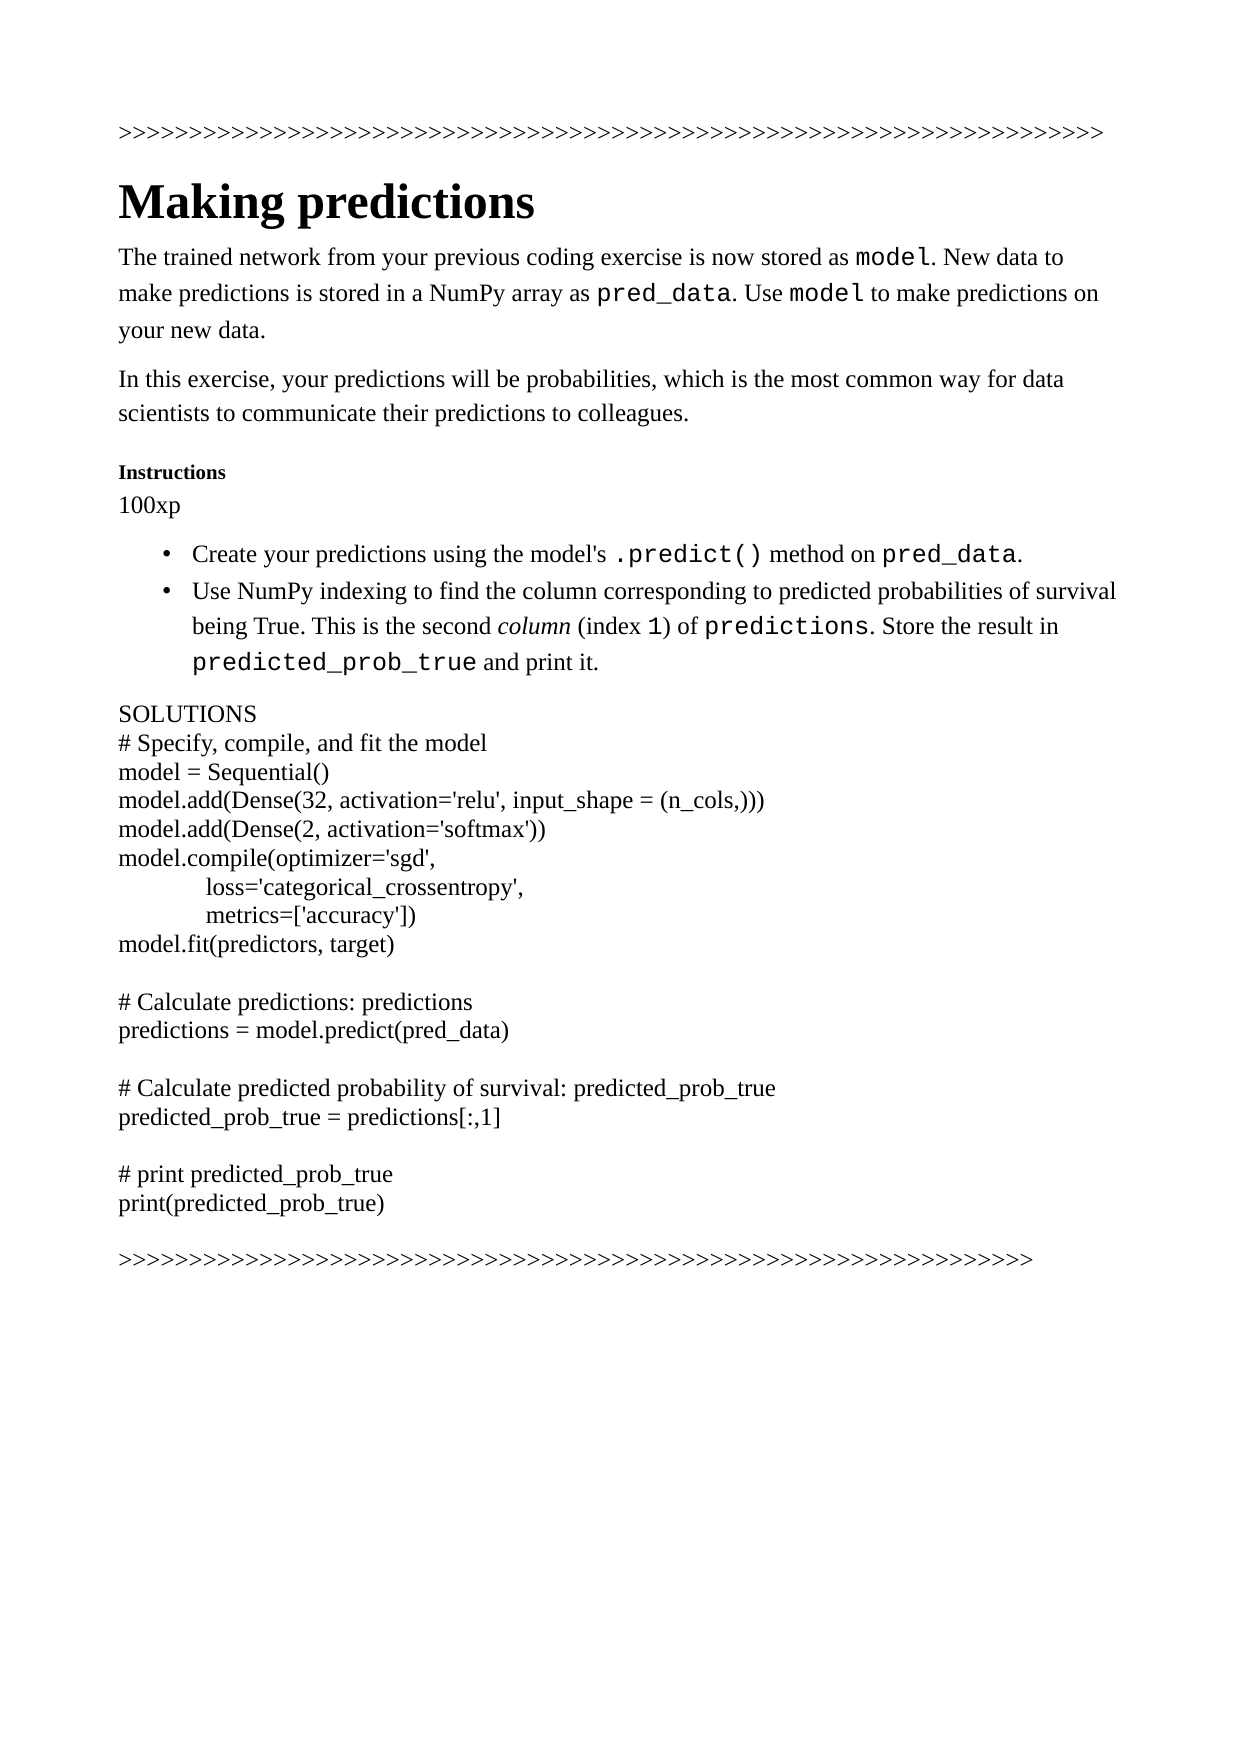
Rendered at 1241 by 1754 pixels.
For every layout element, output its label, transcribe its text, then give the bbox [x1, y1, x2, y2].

text The trained network from your previous coding exercise is now stored as model. New data to make predictions is stored in a NumPy array as pred_data. Use model to make predictions on your new data. [118, 242, 1122, 344]
text model = Sequential() [118, 757, 1122, 785]
text model.compile(optimizer='sgd', [118, 843, 1122, 872]
text # print predicted_prob_true [118, 1159, 1122, 1188]
text loss='categorical_crossentropy', [118, 872, 1122, 900]
text # Specify, compile, and fit the model [118, 728, 1122, 757]
text model.add(Dense(32, activation='relu', input_shape = (n_cols,))) [118, 785, 1122, 814]
text 100xp [118, 490, 1122, 519]
text >>>>>>>>>>>>>>>>>>>>>>>>>>>>>>>>>>>>>>>>>>>>>>>>>>>>>>>>>>>>>>>>>>>>>> [118, 118, 1122, 147]
text # Calculate predictions: predictions [118, 987, 1122, 1015]
subtitle Instructions [118, 460, 1122, 484]
text predictions = model.predict(pred_data) [118, 1015, 1122, 1044]
subtitle Making predictions [118, 172, 1122, 229]
text # Calculate predicted probability of survival: predicted_prob_true [118, 1073, 1122, 1102]
text model.add(Dense(2, activation='softmax')) [118, 814, 1122, 843]
list Use NumPy indexing to find the column corresponding to predicted probabilities of survival being True. This is the second column (index 1) of predictions. Store the result in predicted_prob_true and print it. [162, 576, 1122, 678]
text SOLUTIONS [118, 699, 1122, 728]
text model.fit(predictors, target) [118, 929, 1122, 958]
text In this exercise, your predictions will be probabilities, which is the most common way for data scientists to communicate their predictions to colleagues. [118, 364, 1122, 427]
text metrics=['accuracy']) [118, 900, 1122, 929]
text predicted_prob_true = predictions[:,1] [118, 1102, 1122, 1130]
text >>>>>>>>>>>>>>>>>>>>>>>>>>>>>>>>>>>>>>>>>>>>>>>>>>>>>>>>>>>>>>>>> [118, 1245, 1122, 1274]
text print(predicted_prob_true) [118, 1188, 1122, 1217]
list Create your predictions using the model's .predict() method on pred_data. [162, 539, 1122, 570]
